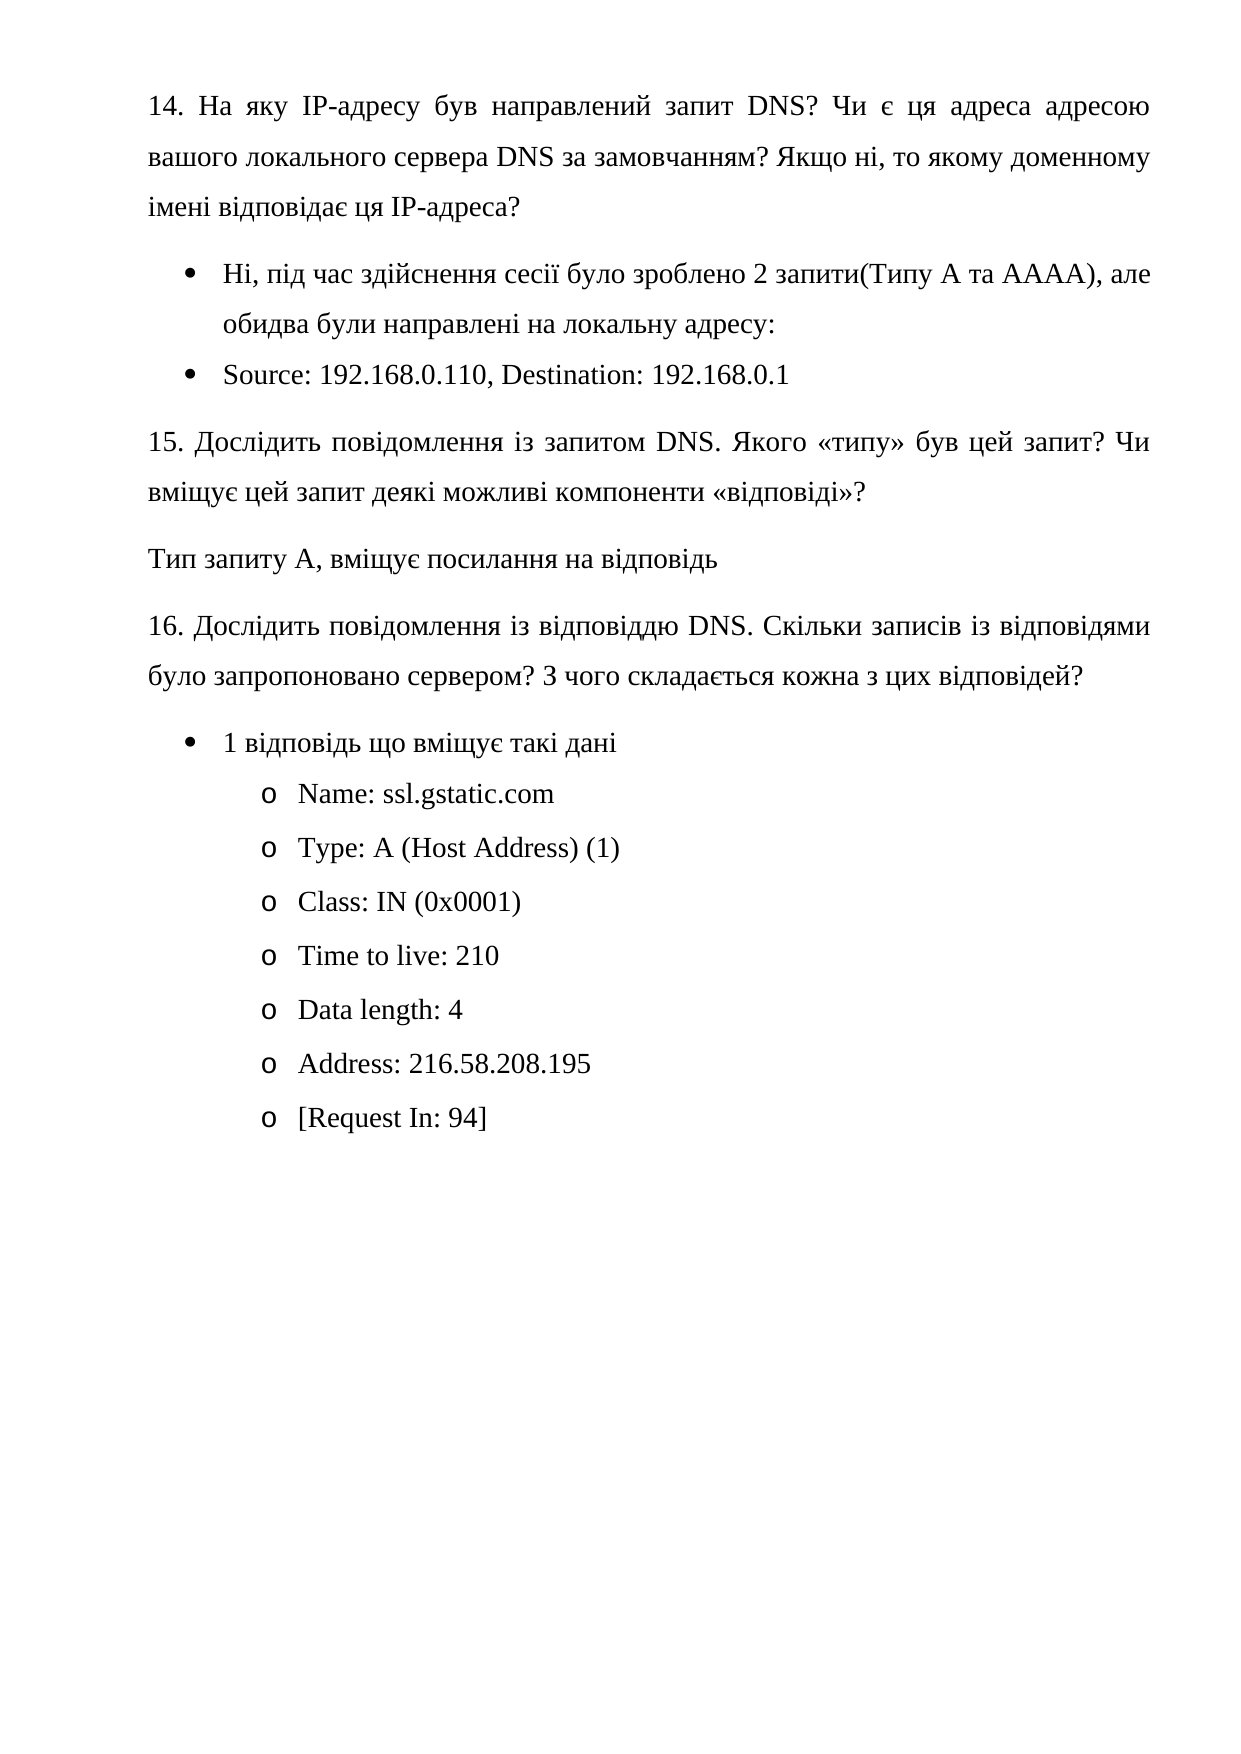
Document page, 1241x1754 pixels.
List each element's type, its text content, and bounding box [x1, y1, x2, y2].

text 16. Дослідить повідомлення із відповіддю DNS. Скільки записів із відповідями було запропоновано сервером? З чого складається кожна з цих відповідей? [148, 608, 1152, 692]
list Type: A (Host Address) (1) [260, 830, 1152, 866]
list Name: ssl.gstatic.com [260, 776, 1152, 812]
text 14. На яку IP-адресу був направлений запит DNS? Чи є ця адреса адресою вашого локального сервера DNS за замовчанням? Якщо ні, то якому доменному імені відповідає ця IP-адреса? [148, 88, 1152, 223]
list Data length: 4 [260, 992, 1152, 1028]
list Class: IN (0x0001) [260, 884, 1152, 920]
text 15. Дослідить повідомлення із запитом DNS. Якого «типу» був цей запит? Чи вміщує цей запит деякі можливі компоненти «відповіді»? [148, 424, 1152, 508]
list Time to live: 210 [260, 938, 1152, 974]
list 1 відповідь що вміщує такі дані [185, 726, 1152, 759]
text Тип запиту А, вміщує посилання на відповідь [148, 541, 1152, 575]
list Source: 192.168.0.110, Destination: 192.168.0.1 [185, 357, 1152, 391]
list Address: 216.58.208.195 [260, 1046, 1152, 1082]
list Ні, під час здійснення сесії було зроблено 2 запити(Типу А та АААА), але обидва були направлені на локальну адресу: [185, 256, 1152, 340]
list [Request In: 94] [260, 1100, 1152, 1136]
